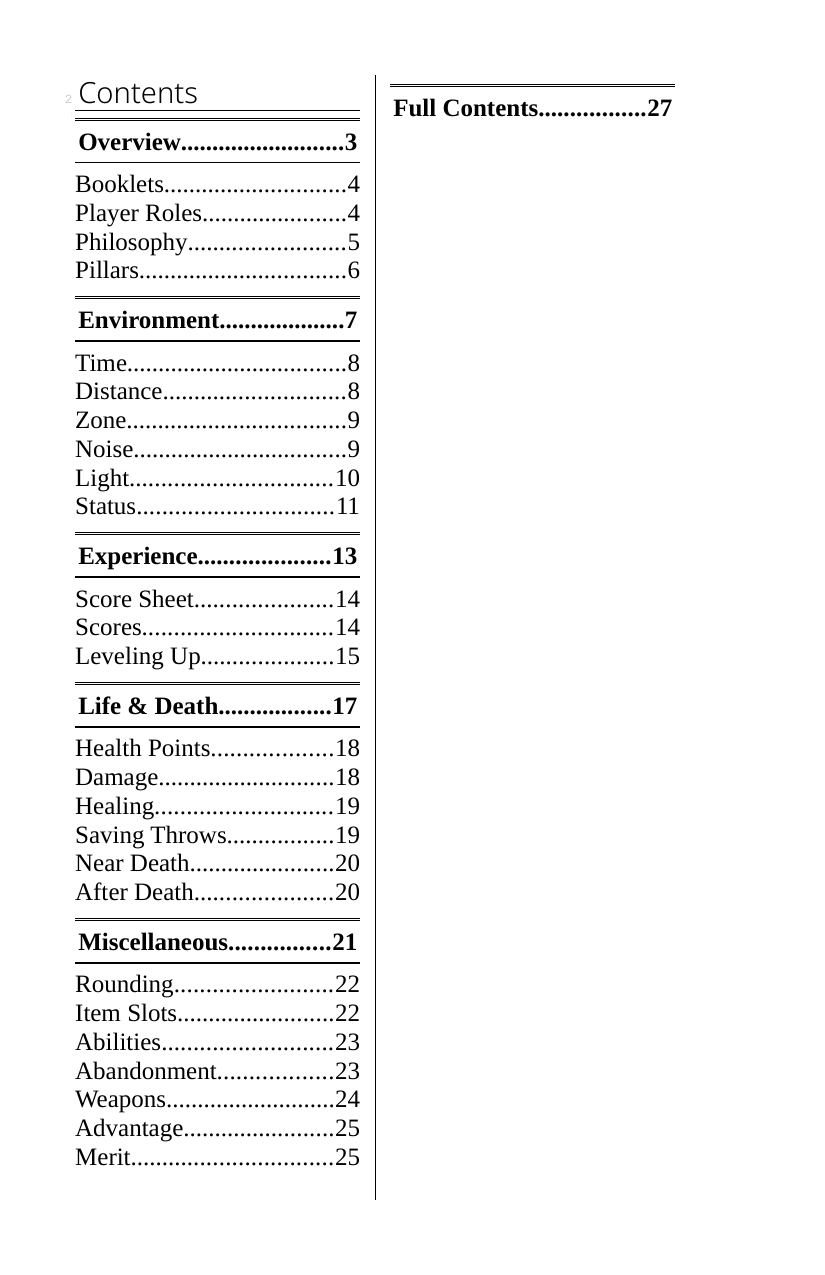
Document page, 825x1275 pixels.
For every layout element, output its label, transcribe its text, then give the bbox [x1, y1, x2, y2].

text health points 18 [75, 728, 360, 762]
text healing 19 [75, 791, 360, 820]
text Abandonment 23 [75, 1056, 360, 1084]
text light 10 [75, 463, 360, 484]
text abilities 23 [75, 1027, 360, 1056]
text score sheet 14 [75, 578, 360, 612]
text advantage 25 [75, 1113, 360, 1134]
text Overview 3 [75, 121, 360, 156]
text Rounding 22 [75, 964, 360, 998]
text Experience 13 [75, 535, 360, 570]
text leveling up 15 [75, 634, 360, 679]
text zone 9 [75, 405, 360, 434]
text Philosophy 5 [75, 227, 360, 248]
text status 11 [75, 484, 360, 529]
text After Death 20 [75, 870, 360, 915]
text near death 20 [75, 848, 360, 870]
text Weapons 24 [75, 1084, 360, 1113]
text Miscellaneous 21 [75, 921, 360, 956]
text noise 9 [75, 434, 360, 463]
text Damage 18 [75, 762, 360, 791]
text merit 25 [75, 1134, 360, 1180]
text Full Contents 27 [390, 87, 675, 122]
text scores 14 [75, 612, 360, 634]
text Life & Death 17 [75, 685, 360, 720]
text item slots 22 [75, 998, 360, 1027]
text Player roles 4 [75, 198, 360, 227]
text Environment 7 [75, 299, 360, 334]
text time 8 [75, 342, 360, 376]
text booklets 4 [75, 163, 360, 198]
text distance 8 [75, 376, 360, 405]
text pillars 6 [75, 248, 360, 293]
text Saving Throws 19 [75, 820, 360, 848]
text Contents [75, 75, 360, 110]
